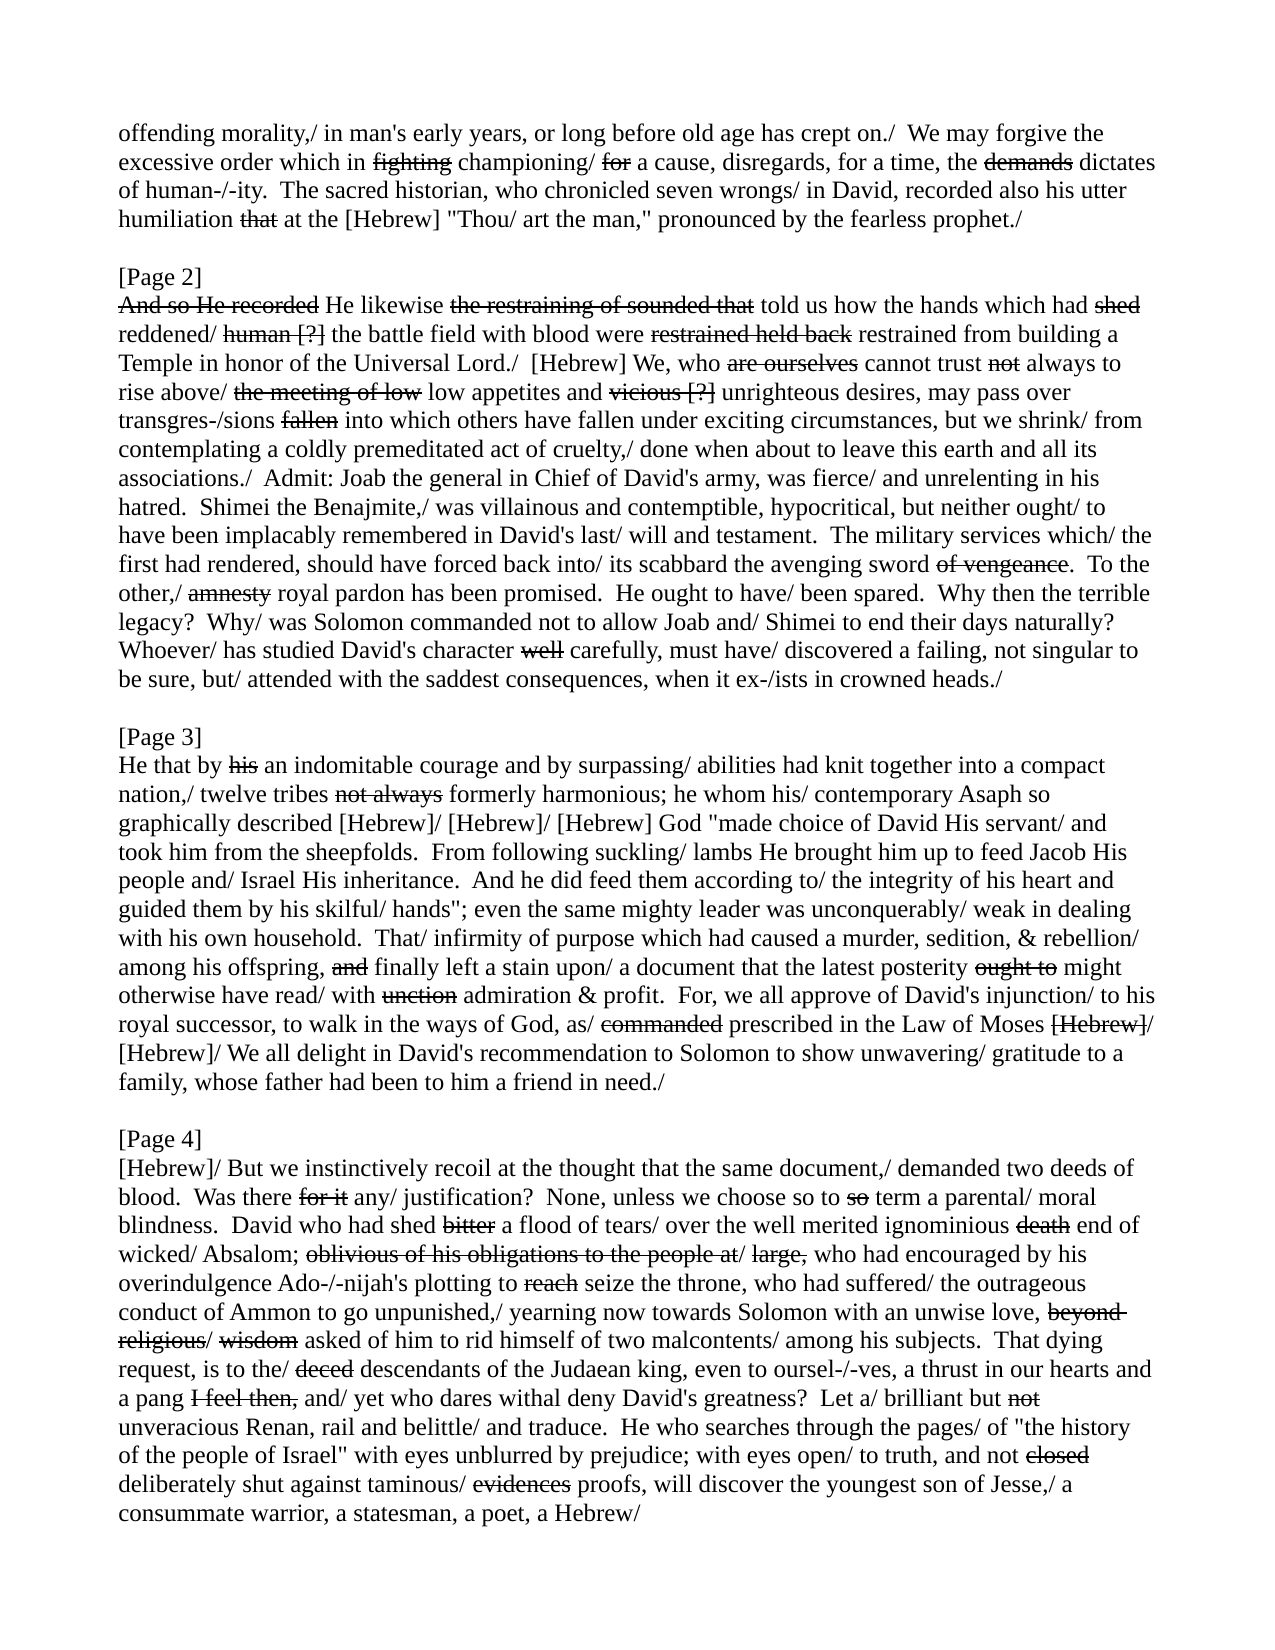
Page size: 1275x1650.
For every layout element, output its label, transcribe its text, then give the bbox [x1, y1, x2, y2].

text He that by his an indomitable courage and by surpassing/ abilities had knit together into a compact nation,/ twelve tribes not always formerly harmonious; he whom his/ contemporary Asaph so graphically described [Hebrew]/ [Hebrew]/ [Hebrew] God "made choice of David His servant/ and took him from the sheepfolds. From following suckling/ lambs He brought him up to feed Jacob His people and/ Israel His inheritance. And he did feed them according to/ the integrity of his heart and guided them by his skilful/ hands"; even the same mighty leader was unconquerably/ weak in dealing with his own household. That/ infirmity of purpose which had caused a murder, sedition, & rebellion/ among his offspring, and finally left a stain upon/ a document that the latest posterity ought to might otherwise have read/ with unction admiration & profit. For, we all approve of David's injunction/ to his royal successor, to walk in the ways of God, as/ commanded prescribed in the Law of Moses [Hebrew]/ [Hebrew]/ We all delight in David's recommendation to Solomon to show unwavering/ gratitude to a family, whose father had been to him a friend in need./ [118, 751, 1157, 1096]
text [Page 4] [118, 1124, 1157, 1153]
text And so He recorded He likewise the restraining of sounded that told us how the hands which had shed reddened/ human [?] the battle field with blood were restrained held back restrained from building a Temple in honor of the Universal Lord./ [Hebrew] We, who are ourselves cannot trust not always to rise above/ the meeting of low low appetites and vicious [?] unrighteous desires, may pass over transgres-/sions fallen into which others have fallen under exciting circumstances, but we shrink/ from contemplating a coldly premeditated act of cruelty,/ done when about to leave this earth and all its associations./ Admit: Joab the general in Chief of David's army, was fierce/ and unrelenting in his hatred. Shimei the Benajmite,/ was villainous and contemptible, hypocritical, but neither ought/ to have been implacably remembered in David's last/ will and testament. The military services which/ the first had rendered, should have forced back into/ its scabbard the avenging sword of vengeance. To the other,/ amnesty royal pardon has been promised. He ought to have/ been spared. Why then the terrible legacy? Why/ was Solomon commanded not to allow Joab and/ Shimei to end their days naturally? Whoever/ has studied David's character well carefully, must have/ discovered a failing, not singular to be sure, but/ attended with the saddest consequences, when it ex-/ists in crowned heads./ [118, 291, 1157, 693]
text [Hebrew]/ But we instinctively recoil at the thought that the same document,/ demanded two deeds of blood. Was there for it any/ justification? None, unless we choose so to so term a parental/ moral blindness. David who had shed bitter a flood of tears/ over the well merited ignominious death end of wicked/ Absalom; oblivious of his obligations to the people at/ large, who had encouraged by his overindulgence Ado-/-nijah's plotting to reach seize the throne, who had suffered/ the outrageous conduct of Ammon to go unpunished,/ yearning now towards Solomon with an unwise love, beyond religious/ wisdom asked of him to rid himself of two malcontents/ among his subjects. That dying request, is to the/ deced descendants of the Judaean king, even to oursel-/-ves, a thrust in our hearts and a pang I feel then, and/ yet who dares withal deny David's greatness? Let a/ brilliant but not unveracious Renan, rail and belittle/ and traduce. He who searches through the pages/ of "the history of the people of Israel" with eyes unblurred by prejudice; with eyes open/ to truth, and not closed deliberately shut against taminous/ evidences proofs, will discover the youngest son of Jesse,/ a consummate warrior, a statesman, a poet, a Hebrew/ [118, 1153, 1157, 1527]
text offending morality,/ in man's early years, or long before old age has crept on./ We may forgive the excessive order which in fighting championing/ for a cause, disregards, for a time, the demands dictates of human-/-ity. The sacred historian, who chronicled seven wrongs/ in David, recorded also his utter humiliation that at the [Hebrew] "Thou/ art the man," pronounced by the fearless prophet./ [118, 118, 1157, 233]
text [Page 3] [118, 722, 1157, 751]
text [Page 2] [118, 262, 1157, 291]
